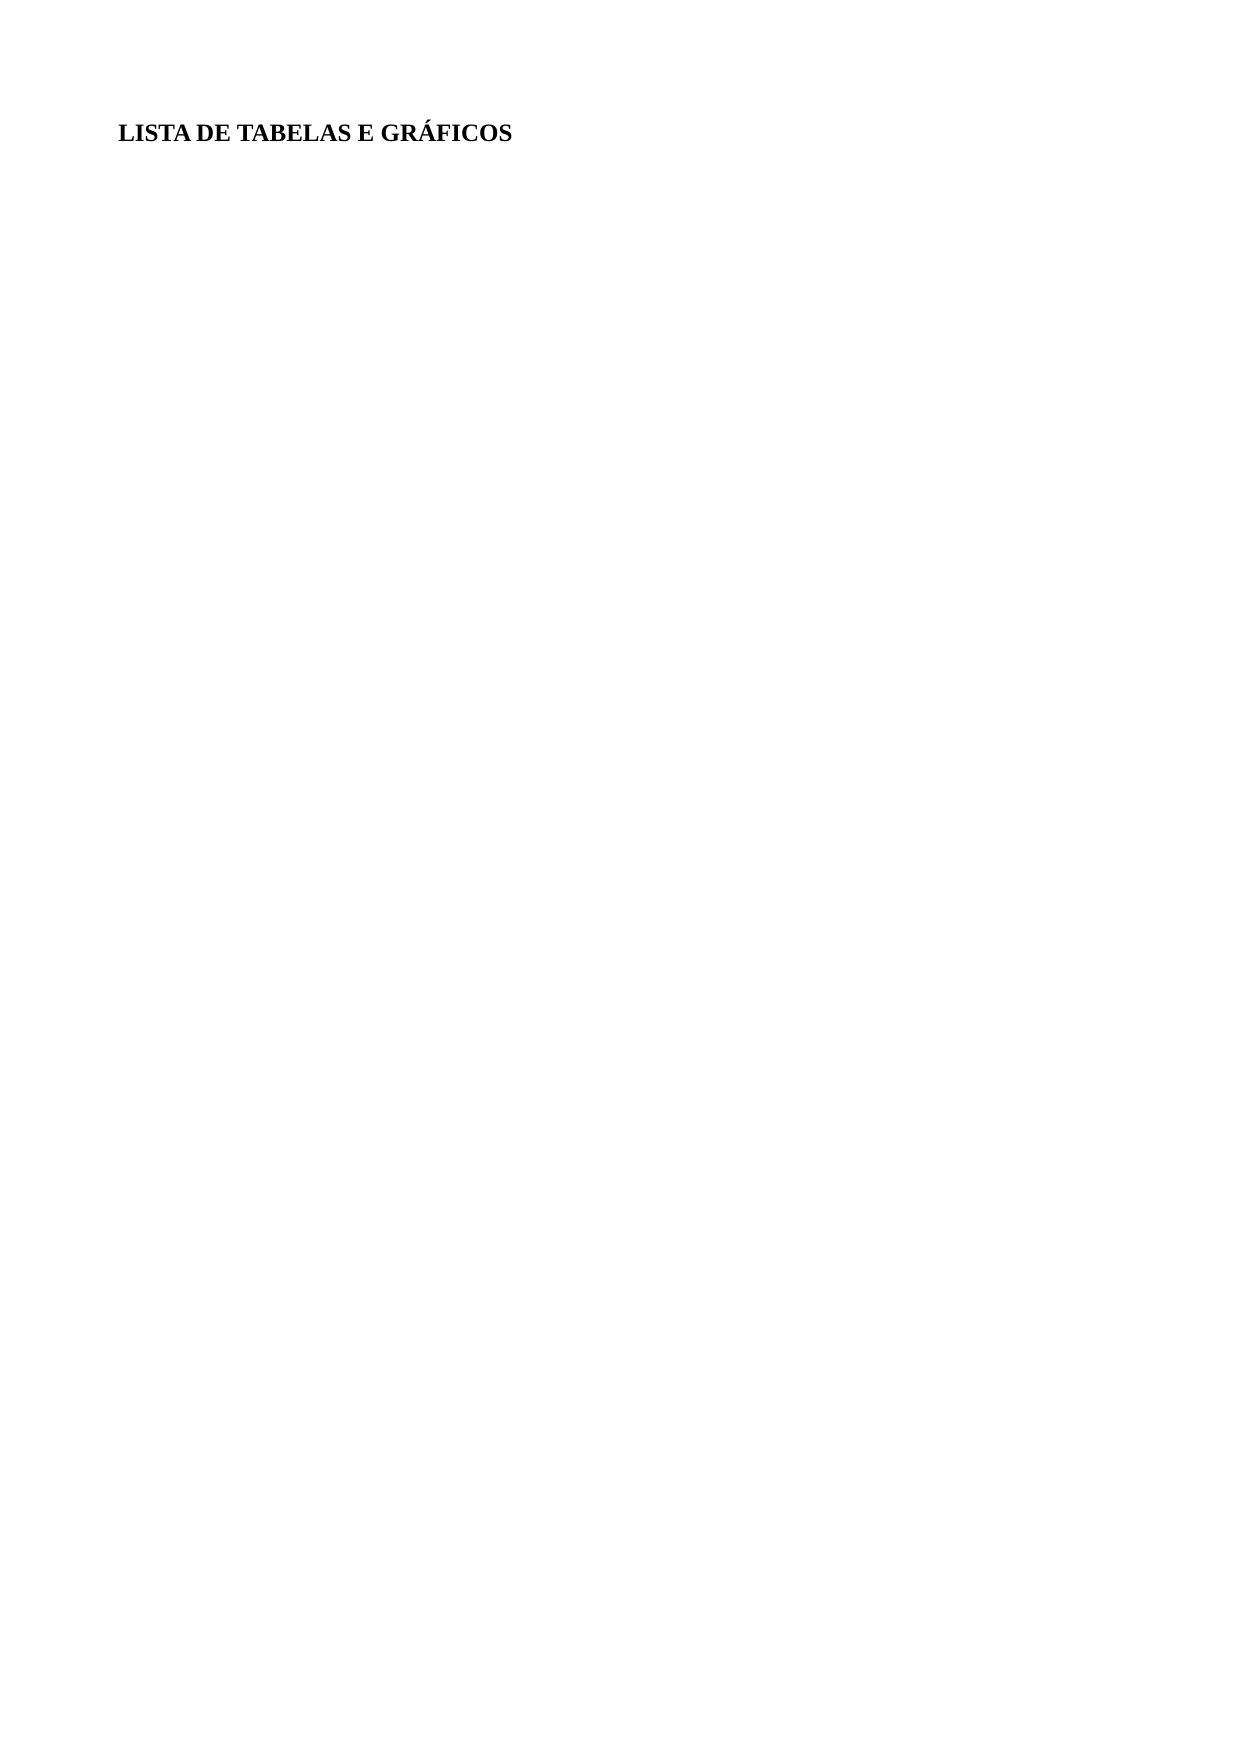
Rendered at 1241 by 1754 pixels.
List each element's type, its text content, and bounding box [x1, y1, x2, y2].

text LISTA DE TABELAS E GRÁFICOS [118, 118, 1122, 147]
